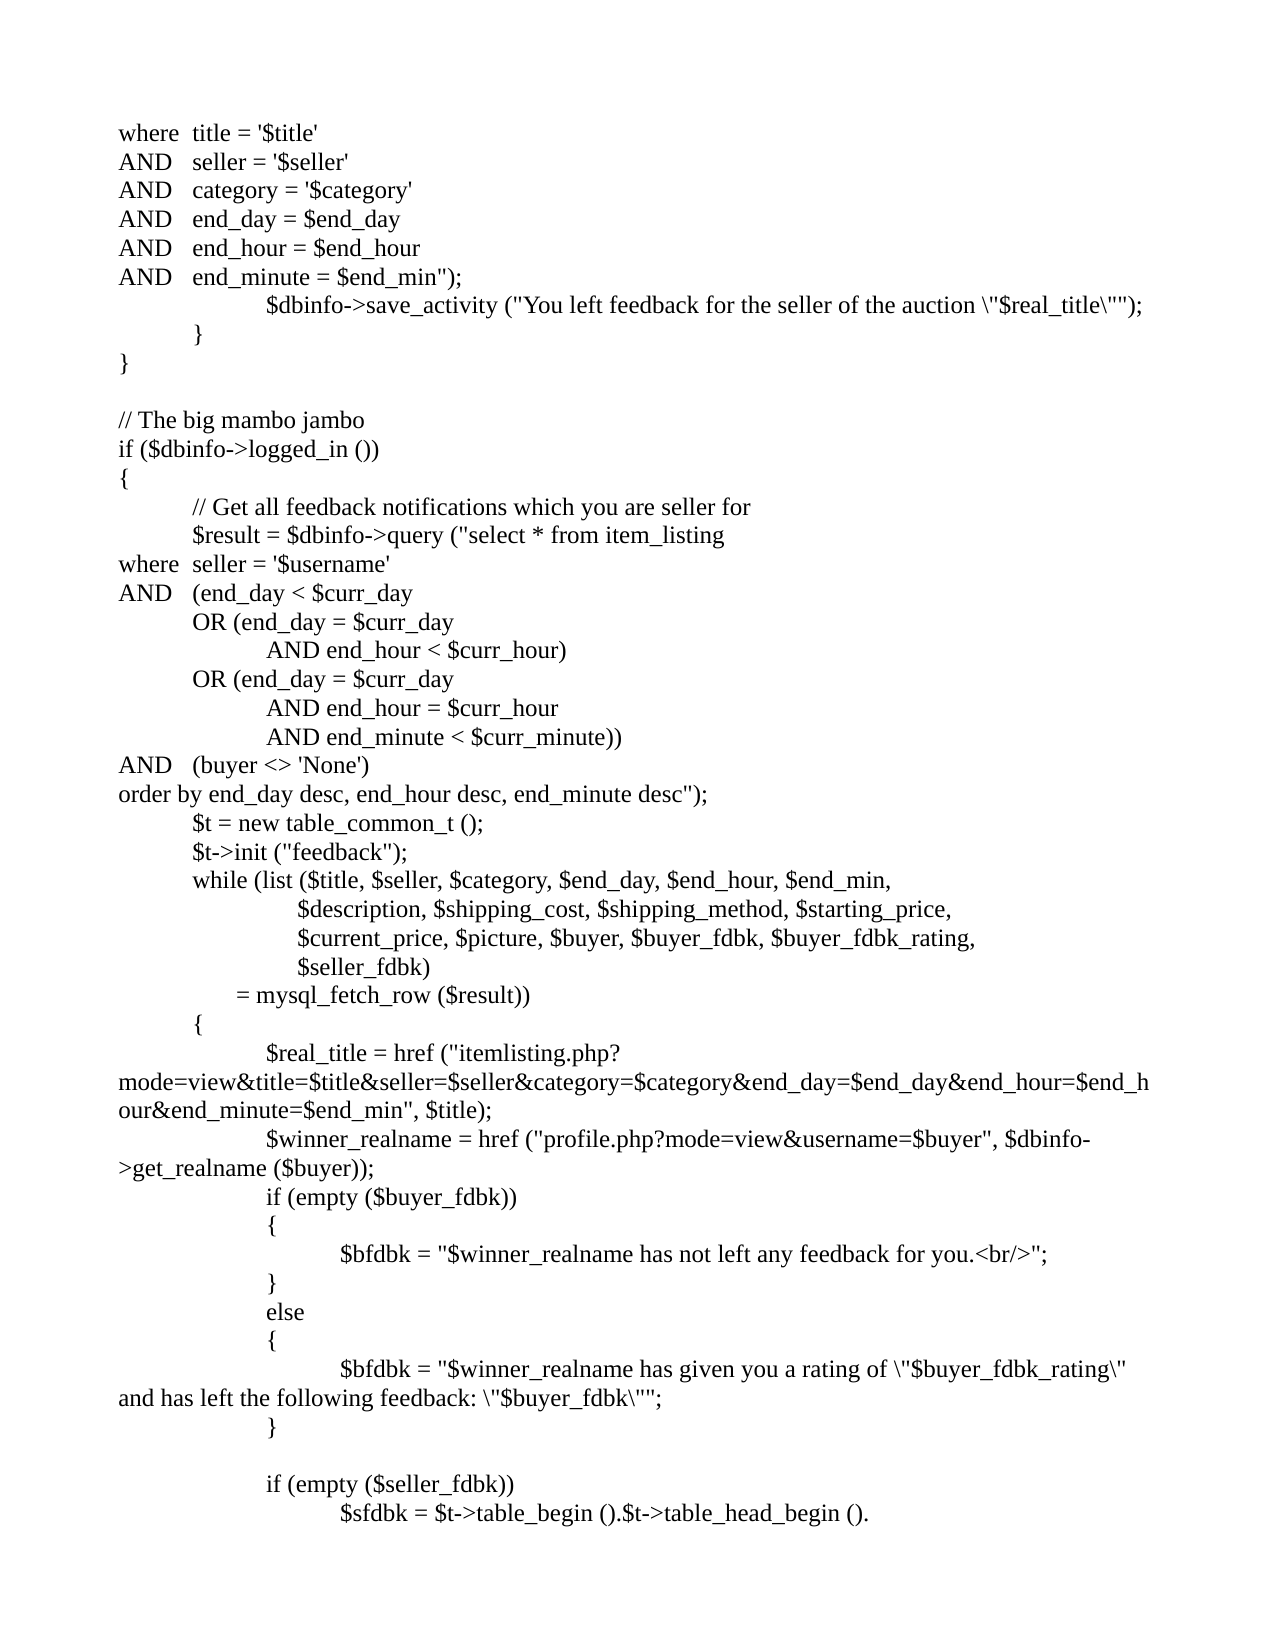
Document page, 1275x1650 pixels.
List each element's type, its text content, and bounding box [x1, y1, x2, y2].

text if ($dbinfo->logged_in ()) [118, 434, 1157, 463]
text if (empty ($buyer_fdbk)) [118, 1182, 1157, 1211]
text { [118, 1211, 1157, 1239]
text = mysql_fetch_row ($result)) [118, 981, 1157, 1009]
text AND end_hour < $curr_hour) [118, 636, 1157, 664]
text AND category = '$category' [118, 176, 1157, 204]
text } [118, 348, 1157, 377]
text OR (end_day = $curr_day [118, 664, 1157, 693]
text } [118, 319, 1157, 348]
text $t = new table_common_t (); [118, 808, 1157, 837]
text { [118, 1326, 1157, 1354]
text if (empty ($seller_fdbk)) [118, 1469, 1157, 1498]
text $result = $dbinfo->query ("select * from item_listing [118, 521, 1157, 549]
text $winner_realname = href ("profile.php?mode=view&username=$buyer", $dbinfo->get_realname ($buyer)); [118, 1124, 1157, 1182]
text // The big mambo jambo [118, 406, 1157, 434]
text } [118, 1412, 1157, 1441]
text $seller_fdbk) [118, 952, 1157, 981]
text { [118, 1009, 1157, 1038]
text $t->init ("feedback"); [118, 837, 1157, 866]
text where title = '$title' [118, 118, 1157, 147]
text OR (end_day = $curr_day [118, 607, 1157, 636]
text and has left the following feedback: \"$buyer_fdbk\""; [118, 1383, 1157, 1412]
text AND end_minute = $end_min"); [118, 262, 1157, 291]
text } [118, 1268, 1157, 1297]
text AND end_day = $end_day [118, 204, 1157, 233]
text $sfdbk = $t->table_begin ().$t->table_head_begin (). [118, 1498, 1157, 1527]
text AND end_minute < $curr_minute)) [118, 722, 1157, 751]
text { [118, 463, 1157, 492]
text $bfdbk = "$winner_realname has not left any feedback for you.<br/>"; [118, 1239, 1157, 1268]
text while (list ($title, $seller, $category, $end_day, $end_hour, $end_min, [118, 866, 1157, 894]
text // Get all feedback notifications which you are seller for [118, 492, 1157, 521]
text where seller = '$username' [118, 549, 1157, 578]
text AND end_hour = $end_hour [118, 233, 1157, 262]
text AND (end_day < $curr_day [118, 578, 1157, 607]
text $real_title = href ("itemlisting.php?mode=view&title=$title&seller=$seller&category=$category&end_day=$end_day&end_hour=$end_hour&end_minute=$end_min", $title); [118, 1038, 1157, 1124]
text order by end_day desc, end_hour desc, end_minute desc"); [118, 779, 1157, 808]
text AND (buyer <> 'None') [118, 751, 1157, 779]
text AND seller = '$seller' [118, 147, 1157, 176]
text AND end_hour = $curr_hour [118, 693, 1157, 722]
text $dbinfo->save_activity ("You left feedback for the seller of the auction \"$real_title\""); [118, 291, 1157, 319]
text else [118, 1297, 1157, 1326]
text $current_price, $picture, $buyer, $buyer_fdbk, $buyer_fdbk_rating, [118, 923, 1157, 952]
text $bfdbk = "$winner_realname has given you a rating of \"$buyer_fdbk_rating\" [118, 1354, 1157, 1383]
text $description, $shipping_cost, $shipping_method, $starting_price, [118, 894, 1157, 923]
